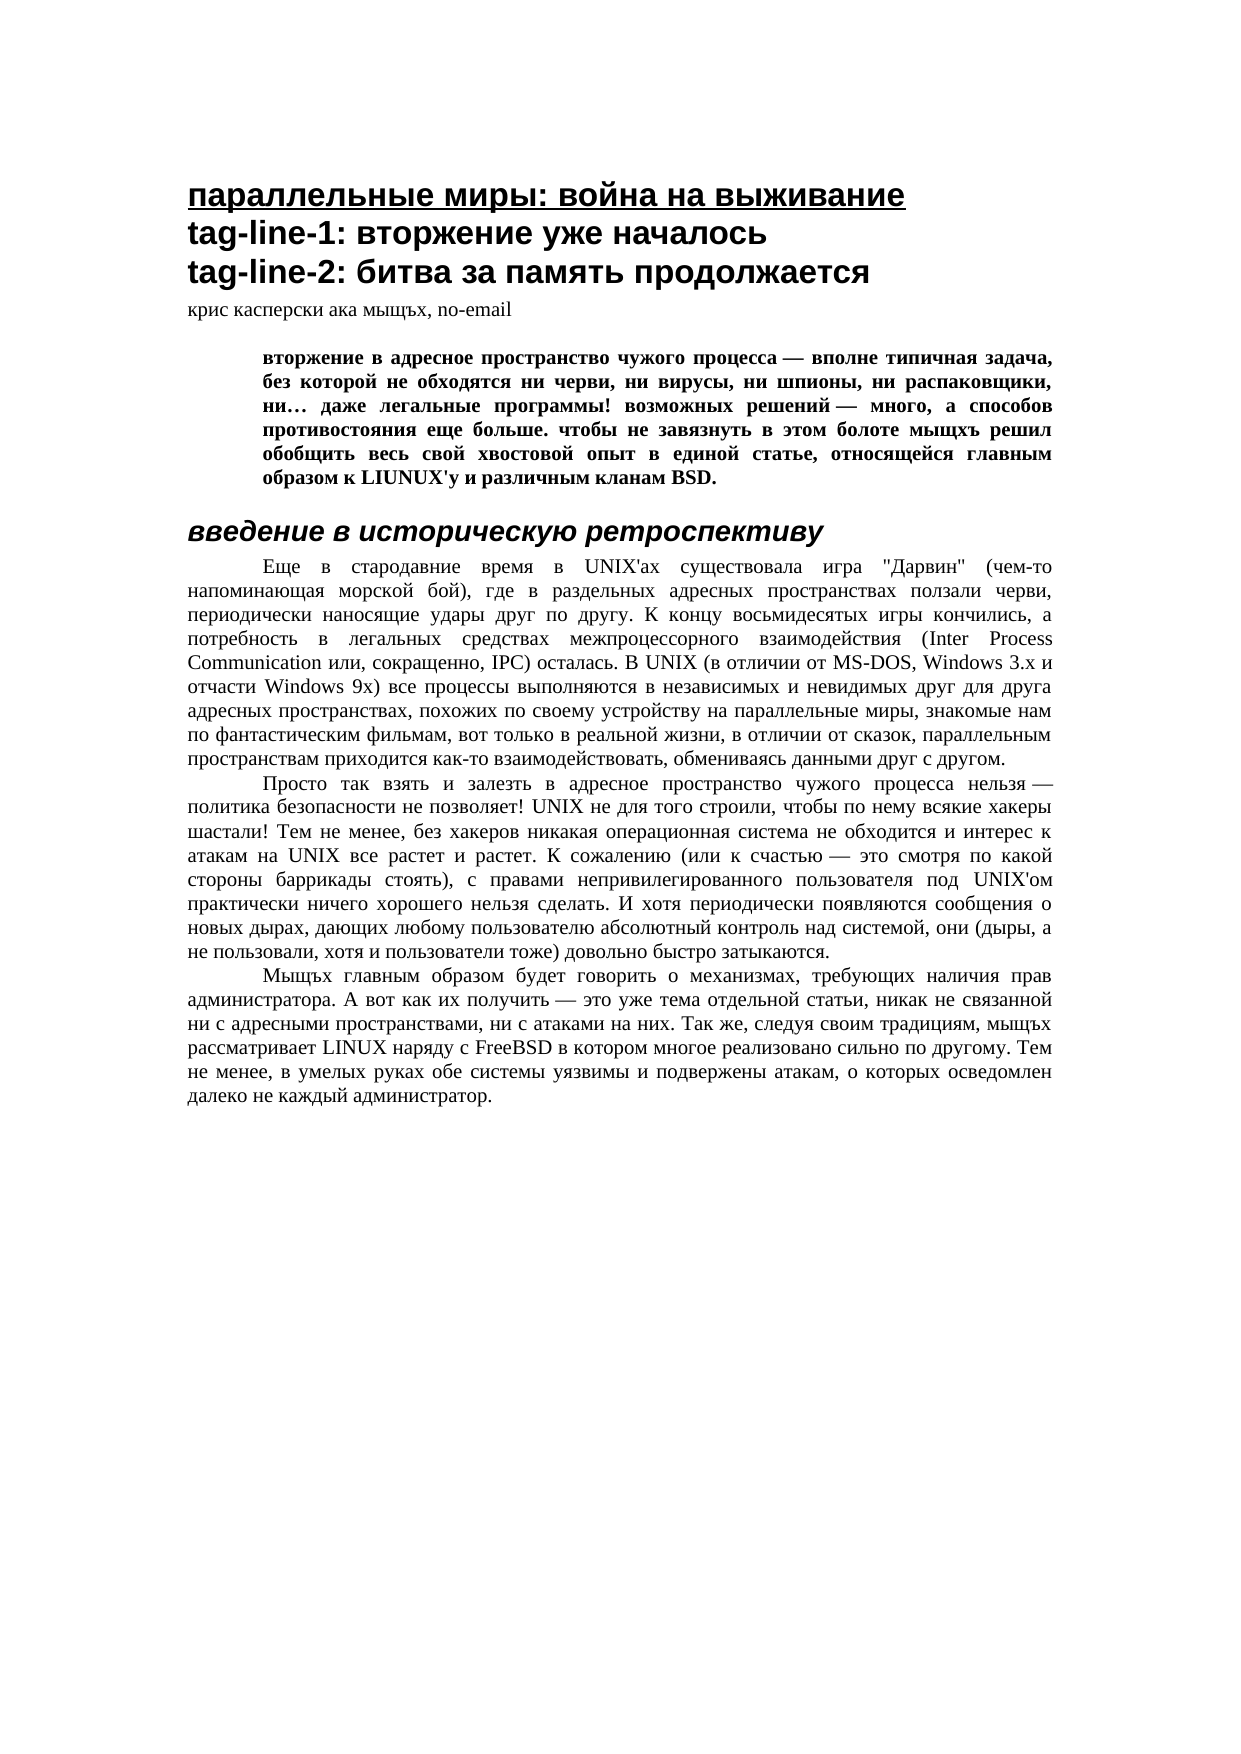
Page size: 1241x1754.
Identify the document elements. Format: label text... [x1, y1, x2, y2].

text Мыщъх главным образом будет говорить о механизмах, требующих наличия прав администратора. А вот как их получить — это уже тема отдельной статьи, никак не связанной ни с адресными пространствами, ни с атаками на них. Так же, следуя своим традициям, мыщъх рассматривает LINUX наряду с FreeBSD в котором многое реализовано сильно по другому. Тем не менее, в умелых руках обе системы уязвимы и подвержены атакам, о которых осведомлен далеко не каждый администратор. [187, 963, 1053, 1107]
subtitle параллельные миры: война на выживание tag-line-1: вторжение уже началось tag-line-2: битва за память продолжается [187, 175, 1053, 290]
text вторжение в адресное пространство чужого процесса — вполне типичная задача, без которой не обходятся ни черви, ни вирусы, ни шпионы, ни распаковщики, ни… даже легальные программы! возможных решений — много, а способов противостояния еще больше. чтобы не завязнуть в этом болоте мыщхъ решил обобщить весь свой хвостовой опыт в единой статье, относящейся главным образом к LIUNUX'у и различным кланам BSD. [262, 345, 1053, 489]
text Еще в стародавние время в UNIX'ах существовала игра "Дарвин" (чем-то напоминающая морской бой), где в раздельных адресных пространствах ползали черви, периодически наносящие удары друг по другу. К концу восьмидесятых игры кончились, а потребность в легальных средствах межпроцессорного взаимодействия (Inter Process Communication или, сокращенно, IPC) осталась. В UNIX (в отличии от MS-DOS, Windows 3.x и отчасти Windows 9x) все процессы выполняются в независимых и невидимых друг для друга адресных пространствах, похожих по своему устройству на параллельные миры, знакомые нам по фантастическим фильмам, вот только в реальной жизни, в отличии от сказок, параллельным пространствам приходится как-то взаимодействовать, обмениваясь данными друг с другом. [187, 554, 1053, 770]
subtitle введение в историческую ретроспективу [187, 514, 1053, 548]
text Просто так взять и залезть в адресное пространство чужого процесса нельзя — политика безопасности не позволяет! UNIX не для того строили, чтобы по нему всякие хакеры шастали! Тем не менее, без хакеров никакая операционная система не обходится и интерес к атакам на UNIX все растет и растет. К сожалению (или к счастью — это смотря по какой стороны баррикады стоять), с правами непривилегированного пользователя под UNIX'ом практически ничего хорошего нельзя сделать. И хотя периодически появляются сообщения о новых дырах, дающих любому пользователю абсолютный контроль над системой, они (дыры, а не пользовали, хотя и пользователи тоже) довольно быстро затыкаются. [187, 770, 1053, 963]
text крис касперски ака мыщъх, no-email [187, 297, 1053, 321]
